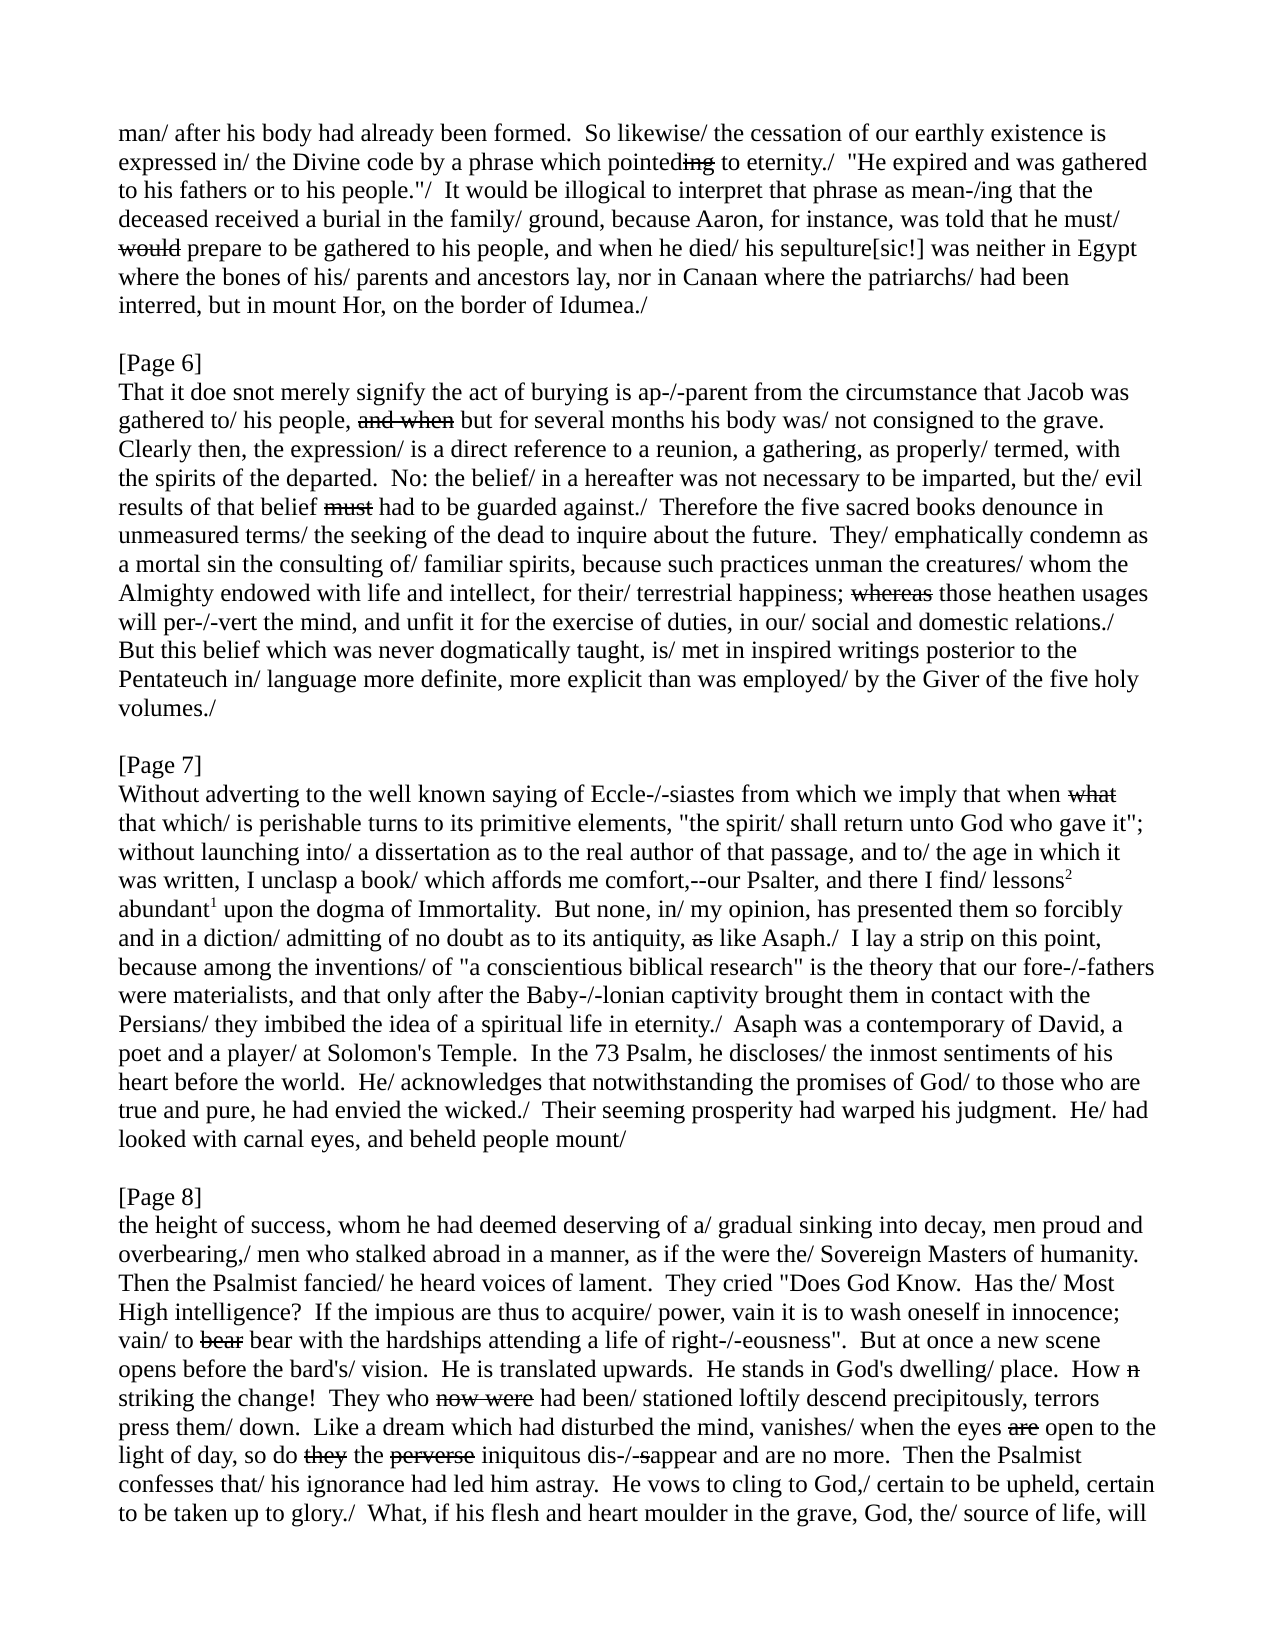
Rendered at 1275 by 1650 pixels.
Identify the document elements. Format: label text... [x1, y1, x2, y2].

text [Page 8] [118, 1182, 1157, 1211]
text [Page 7] [118, 751, 1157, 779]
text Without adverting to the well known saying of Eccle-/-siastes from which we imply that when what that which/ is perishable turns to its primitive elements, "the spirit/ shall return unto God who gave it"; without launching into/ a dissertation as to the real author of that passage, and to/ the age in which it was written, I unclasp a book/ which affords me comfort,--our Psalter, and there I find/ lessons2 abundant1 upon the dogma of Immortality. But none, in/ my opinion, has presented them so forcibly and in a diction/ admitting of no doubt as to its antiquity, as like Asaph./ I lay a strip on this point, because among the inventions/ of "a conscientious biblical research" is the theory that our fore-/-fathers were materialists, and that only after the Baby-/-lonian captivity brought them in contact with the Persians/ they imbibed the idea of a spiritual life in eternity./ Asaph was a contemporary of David, a poet and a player/ at Solomon's Temple. In the 73 Psalm, he discloses/ the inmost sentiments of his heart before the world. He/ acknowledges that notwithstanding the promises of God/ to those who are true and pure, he had envied the wicked./ Their seeming prosperity had warped his judgment. He/ had looked with carnal eyes, and beheld people mount/ [118, 779, 1157, 1153]
text the height of success, whom he had deemed deserving of a/ gradual sinking into decay, men proud and overbearing,/ men who stalked abroad in a manner, as if the were the/ Sovereign Masters of humanity. Then the Psalmist fancied/ he heard voices of lament. They cried "Does God Know. Has the/ Most High intelligence? If the impious are thus to acquire/ power, vain it is to wash oneself in innocence; vain/ to bear bear with the hardships attending a life of right-/-eousness". But at once a new scene opens before the bard's/ vision. He is translated upwards. He stands in God's dwelling/ place. How n striking the change! They who now were had been/ stationed loftily descend precipitously, terrors press them/ down. Like a dream which had disturbed the mind, vanishes/ when the eyes are open to the light of day, so do they the perverse iniquitous dis-/-sappear and are no more. Then the Psalmist confesses that/ his ignorance had led him astray. He vows to cling to God,/ certain to be upheld, certain to be taken up to glory./ What, if his flesh and heart moulder in the grave, God, the/ source of life, will [118, 1211, 1157, 1527]
text man/ after his body had already been formed. So likewise/ the cessation of our earthly existence is expressed in/ the Divine code by a phrase which pointeding to eternity./ "He expired and was gathered to his fathers or to his people."/ It would be illogical to interpret that phrase as mean-/ing that the deceased received a burial in the family/ ground, because Aaron, for instance, was told that he must/ would prepare to be gathered to his people, and when he died/ his sepulture[sic!] was neither in Egypt where the bones of his/ parents and ancestors lay, nor in Canaan where the patriarchs/ had been interred, but in mount Hor, on the border of Idumea./ [118, 118, 1157, 319]
text [Page 6] [118, 348, 1157, 377]
text But this belief which was never dogmatically taught, is/ met in inspired writings posterior to the Pentateuch in/ language more definite, more explicit than was employed/ by the Giver of the five holy volumes./ [118, 636, 1157, 722]
text That it doe snot merely signify the act of burying is ap-/-parent from the circumstance that Jacob was gathered to/ his people, and when but for several months his body was/ not consigned to the grave. Clearly then, the expression/ is a direct reference to a reunion, a gathering, as properly/ termed, with the spirits of the departed. No: the belief/ in a hereafter was not necessary to be imparted, but the/ evil results of that belief must had to be guarded against./ Therefore the five sacred books denounce in unmeasured terms/ the seeking of the dead to inquire about the future. They/ emphatically condemn as a mortal sin the consulting of/ familiar spirits, because such practices unman the creatures/ whom the Almighty endowed with life and intellect, for their/ terrestrial happiness; whereas those heathen usages will per-/-vert the mind, and unfit it for the exercise of duties, in our/ social and domestic relations./ [118, 377, 1157, 636]
